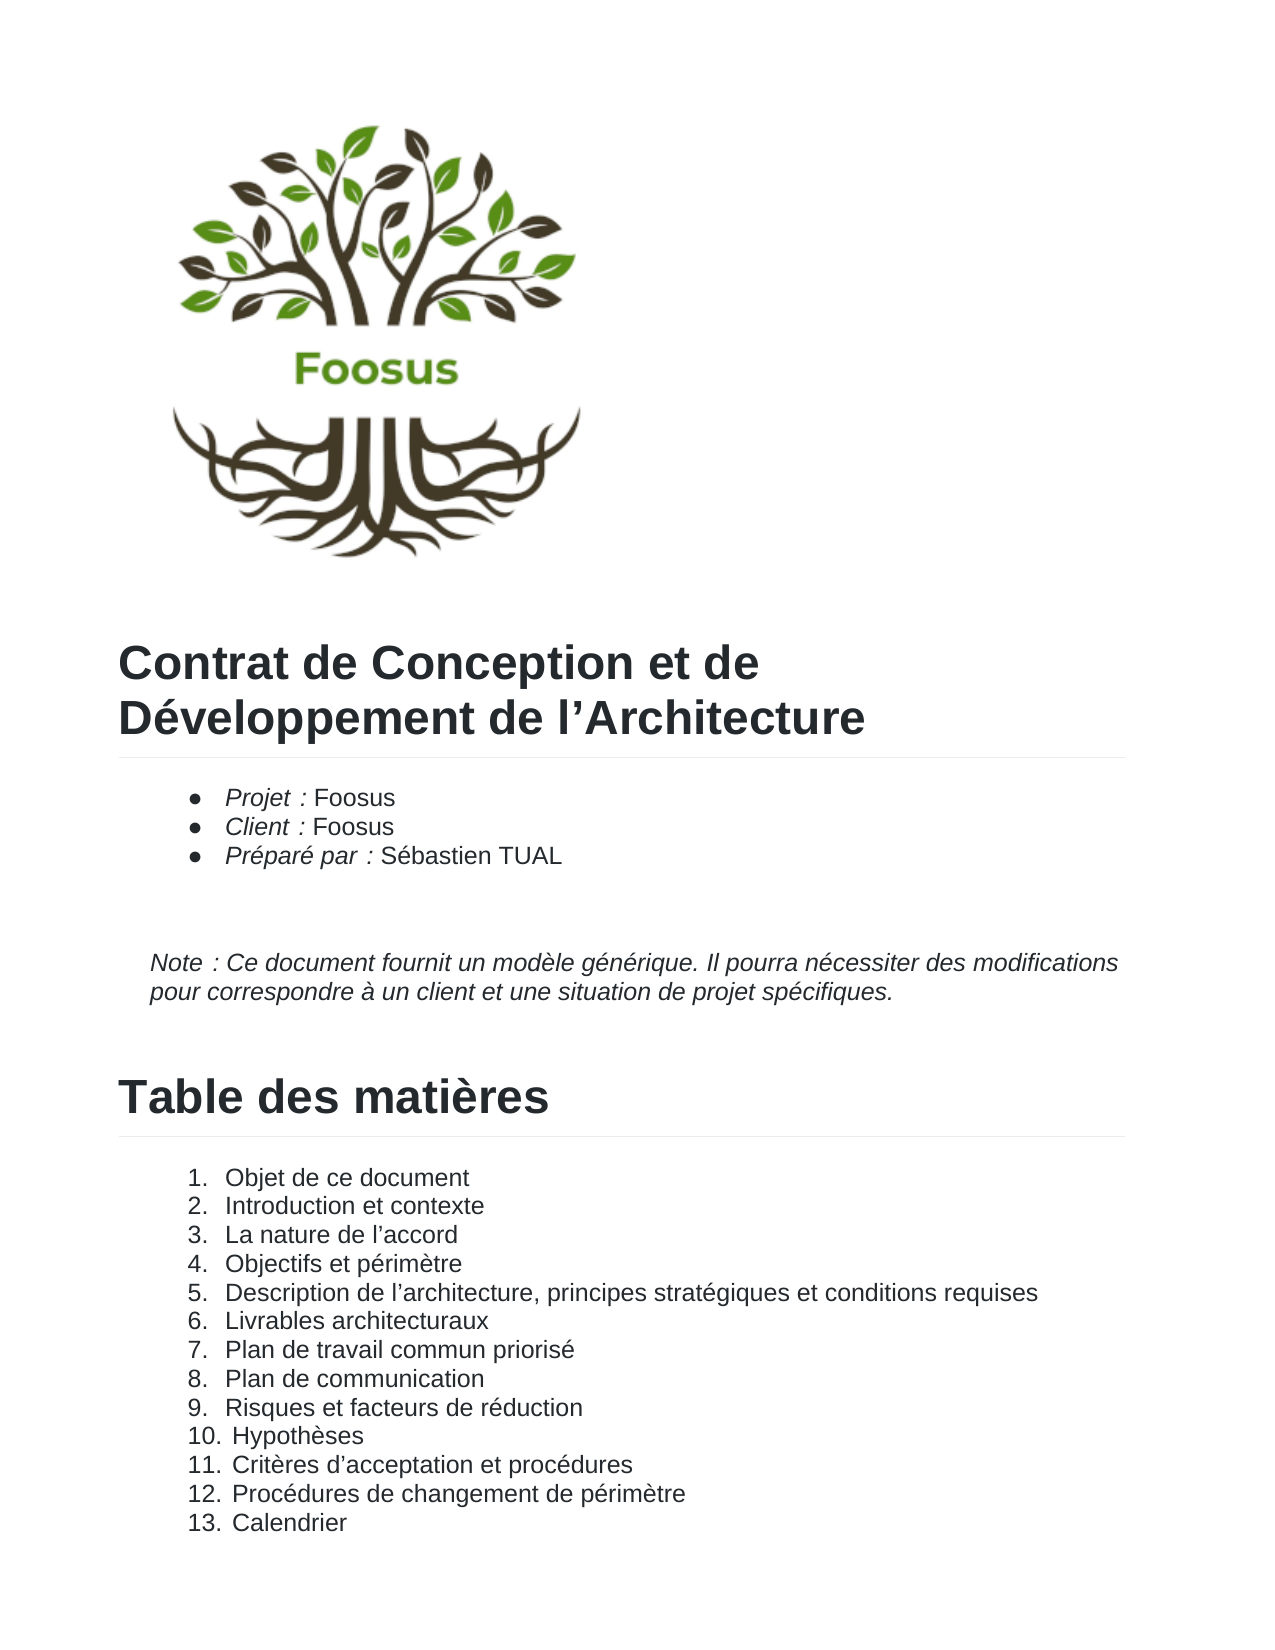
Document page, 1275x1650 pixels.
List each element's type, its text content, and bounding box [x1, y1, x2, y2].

list Client : Foosus [187, 812, 1125, 841]
list Risques et facteurs de réduction [187, 1392, 1125, 1421]
list Description de l’architecture, principes stratégiques et conditions requises [187, 1277, 1125, 1306]
list La nature de l’accord [187, 1220, 1125, 1249]
list Livrables architecturaux [187, 1306, 1125, 1335]
list Objectifs et périmètre [187, 1249, 1125, 1277]
text Note : Ce document fournit un modèle générique. Il pourra nécessiter des modifications pour correspondre à un client et une situation de projet spécifiques. [150, 948, 1125, 1006]
list Projet : Foosus [187, 783, 1125, 812]
list Introduction et contexte [187, 1191, 1125, 1220]
list Plan de travail commun priorisé [187, 1335, 1125, 1364]
list Calendrier [187, 1507, 1125, 1536]
list Préparé par : Sébastien TUAL [187, 841, 1125, 869]
list Plan de communication [187, 1364, 1125, 1392]
subtitle Table des matières [119, 1068, 1125, 1136]
list Objet de ce document [187, 1162, 1125, 1191]
list Procédures de changement de périmètre [187, 1479, 1125, 1507]
subtitle Contrat de Conception et de Développement de l’Architecture [119, 634, 1125, 757]
list Critères d’acceptation et procédures [187, 1450, 1125, 1479]
list Hypothèses [187, 1421, 1125, 1450]
